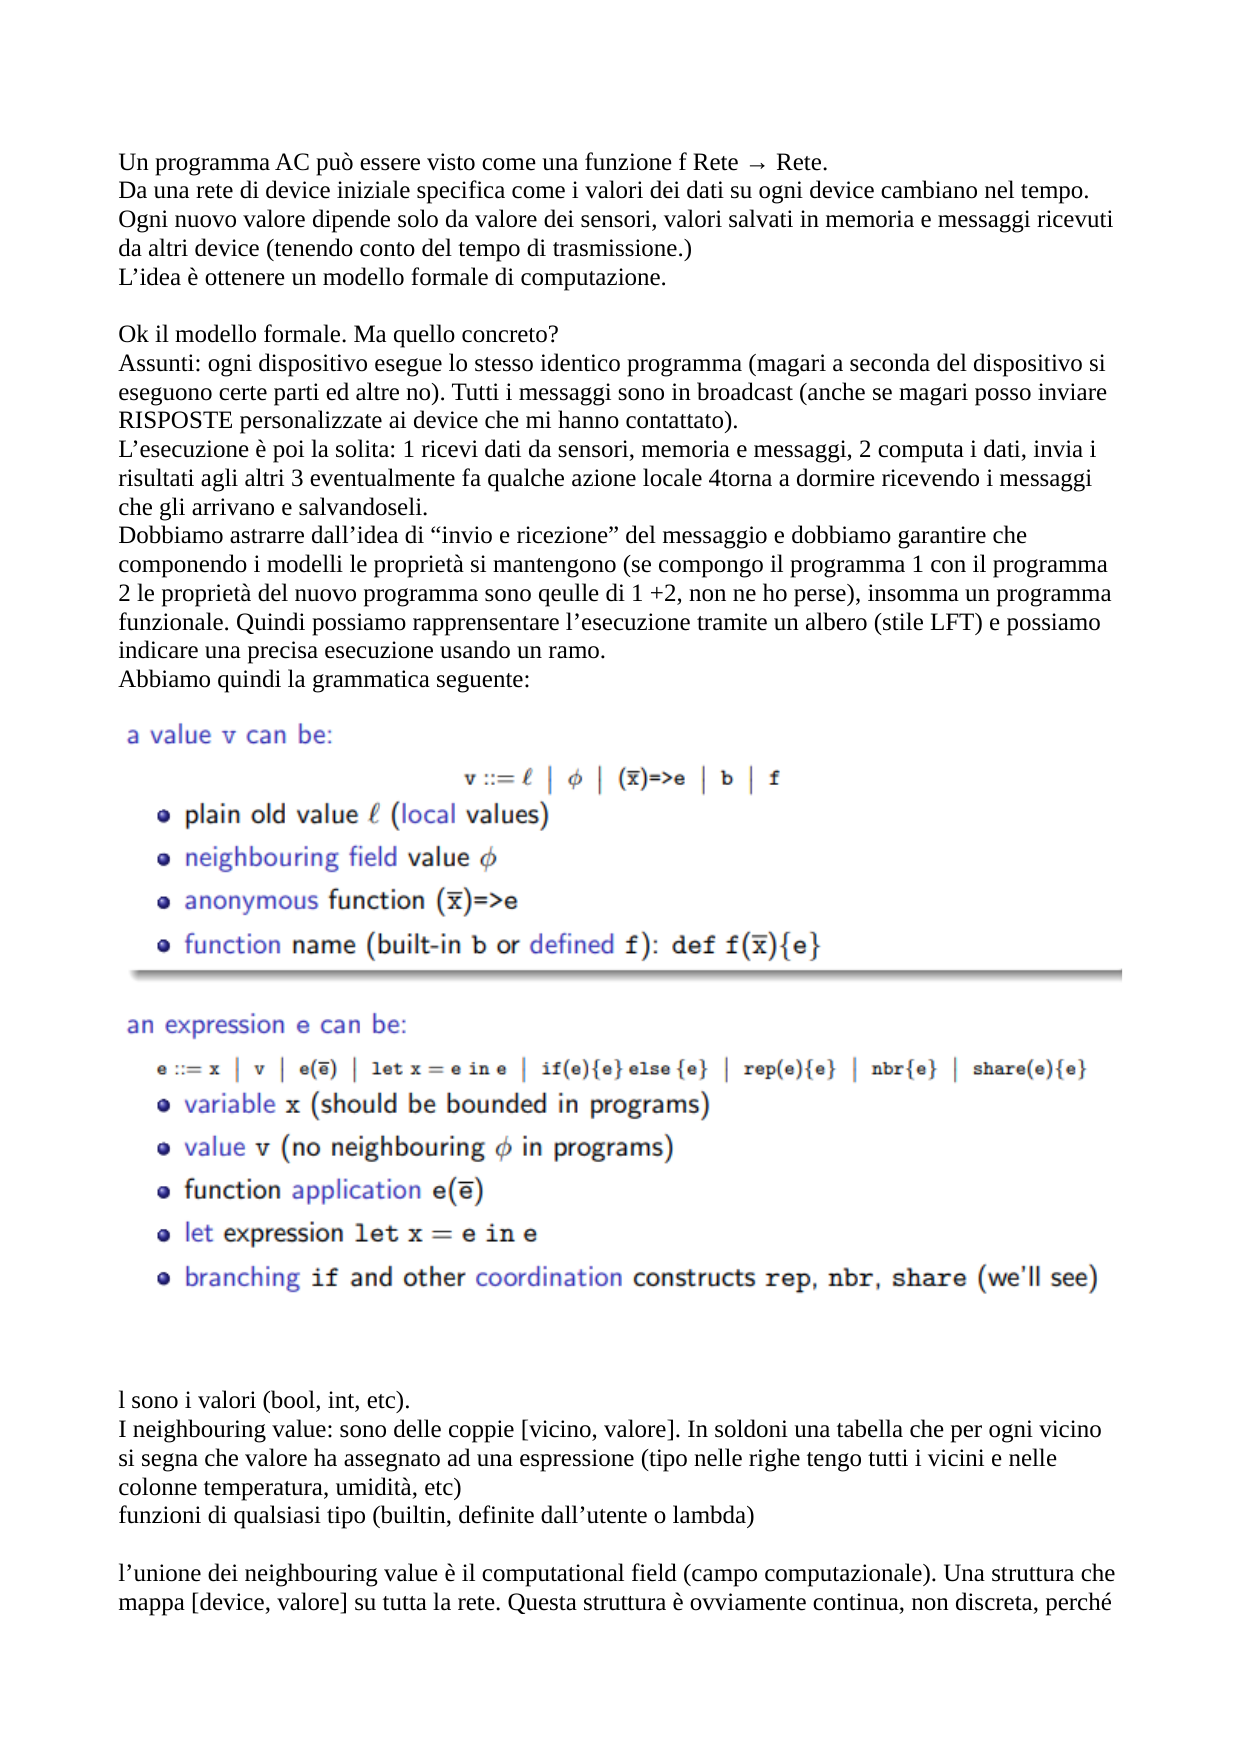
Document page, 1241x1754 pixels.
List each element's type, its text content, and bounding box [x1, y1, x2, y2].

text l sono i valori (bool, int, etc). [118, 1385, 1122, 1414]
text Dobbiamo astrarre dall’idea di “invio e ricezione” del messaggio e dobbiamo garantire che componendo i modelli le proprietà si mantengono (se compongo il programma 1 con il programma 2 le proprietà del nuovo programma sono qeulle di 1 +2, non ne ho perse), insomma un programma funzionale. Quindi possiamo rapprensentare l’esecuzione tramite un albero (stile LFT) e possiamo indicare una precisa esecuzione usando un ramo. [118, 521, 1122, 664]
text Da una rete di device iniziale specifica come i valori dei dati su ogni device cambiano nel tempo. [118, 176, 1122, 204]
text Abbiamo quindi la grammatica seguente: [118, 664, 1122, 693]
text Un programma AC può essere visto come una funzione f Rete → Rete. [118, 147, 1122, 176]
text l’unione dei neighbouring value è il computational field (campo computazionale). Una struttura che mappa [device, valore] su tutta la rete. Questa struttura è ovviamente continua, non discreta, perché [118, 1558, 1122, 1615]
text funzioni di qualsiasi tipo (builtin, definite dall’utente o lambda) [118, 1500, 1122, 1529]
text Ok il modello formale. Ma quello concreto? [118, 319, 1122, 348]
text L’esecuzione è poi la solita: 1 ricevi dati da sensori, memoria e messaggi, 2 computa i dati, invia i risultati agli altri 3 eventualmente fa qualche azione locale 4torna a dormire ricevendo i messaggi che gli arrivano e salvandoseli. [118, 434, 1122, 521]
text I neighbouring value: sono delle coppie [vicino, valore]. In soldoni una tabella che per ogni vicino si segna che valore ha assegnato ad una espressione (tipo nelle righe tengo tutti i vicini e nelle colonne temperatura, umidità, etc) [118, 1414, 1122, 1500]
picture [118, 693, 1123, 1300]
text Assunti: ogni dispositivo esegue lo stesso identico programma (magari a seconda del dispositivo si eseguono certe parti ed altre no). Tutti i messaggi sono in broadcast (anche se magari posso inviare RISPOSTE personalizzate ai device che mi hanno contattato). [118, 348, 1122, 434]
text Ogni nuovo valore dipende solo da valore dei sensori, valori salvati in memoria e messaggi ricevuti da altri device (tenendo conto del tempo di trasmissione.) [118, 204, 1122, 262]
text L’idea è ottenere un modello formale di computazione. [118, 262, 1122, 291]
